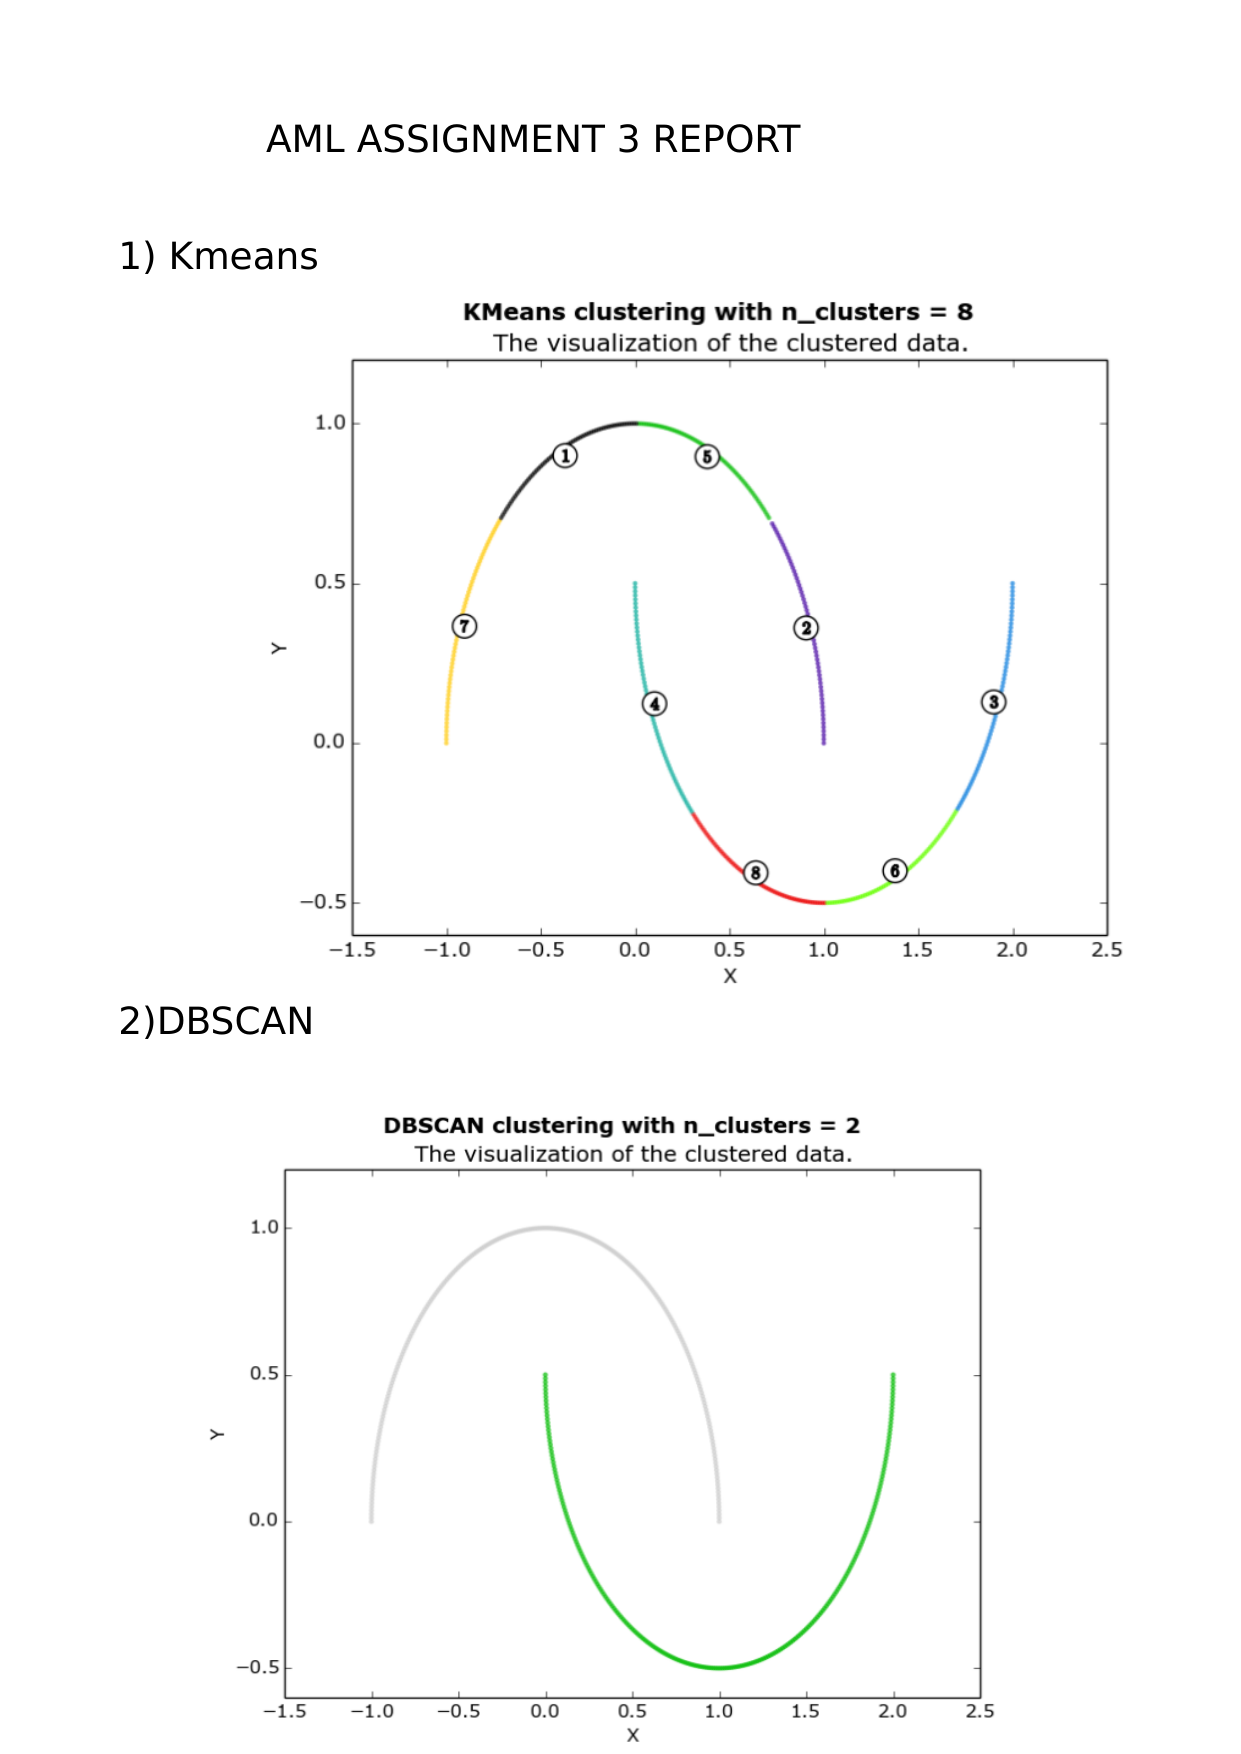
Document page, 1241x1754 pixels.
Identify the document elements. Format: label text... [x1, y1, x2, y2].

picture [196, 1110, 1044, 1754]
text AML ASSIGNMENT 3 REPORT [118, 118, 1122, 162]
text 1) Kmeans [118, 234, 1122, 278]
text 2)DBSCAN [118, 278, 1122, 1043]
picture [245, 289, 1180, 1000]
